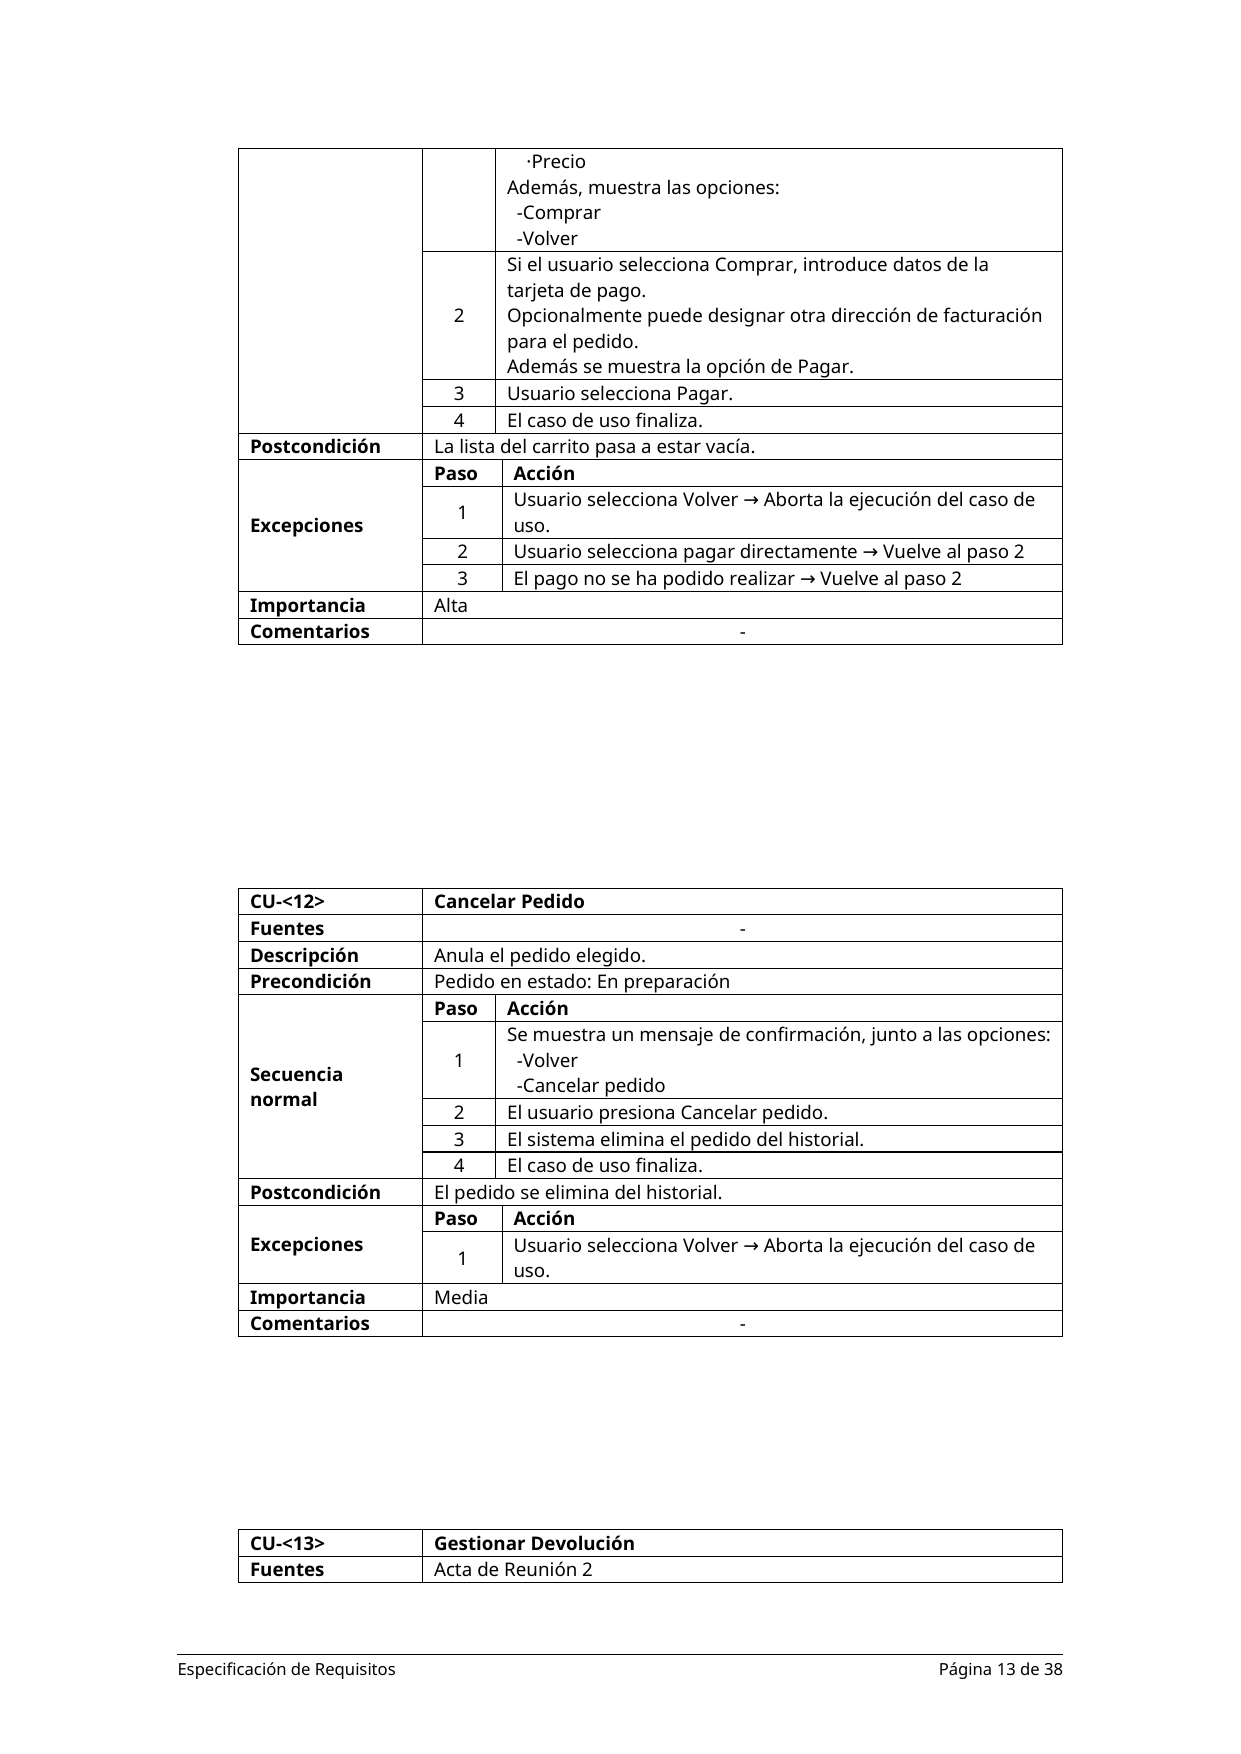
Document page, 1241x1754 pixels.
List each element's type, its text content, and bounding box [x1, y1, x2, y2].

table_cell Excepciones [239, 460, 422, 591]
table_cell El sistema elimina el pedido del historial. [496, 1126, 1062, 1151]
table_cell 3 [423, 380, 495, 406]
table_cell El pago no se ha podido realizar → Vuelve al paso 2 [503, 565, 1062, 591]
table_cell Acción [503, 1206, 1062, 1231]
table_cell Paso [423, 995, 495, 1021]
table_header Cancelar Pedido [423, 889, 1062, 914]
table_cell Fuentes [239, 915, 422, 941]
table_cell Secuencia normal [239, 995, 422, 1178]
table_cell ·Precio Además, muestra las opciones: -Comprar -Volver [496, 149, 1062, 251]
table_cell 2 [423, 1099, 495, 1125]
table_cell 2 [423, 539, 502, 564]
table_cell 3 [423, 1126, 495, 1151]
table_cell Paso [423, 1206, 502, 1231]
table_cell [423, 149, 495, 251]
table_cell Acta de Reunión 2 [423, 1557, 1062, 1582]
table_cell El usuario presiona Cancelar pedido. [496, 1099, 1062, 1125]
table_cell Pedido en estado: En preparación [423, 969, 1062, 994]
table_cell Importancia [239, 592, 422, 617]
table_cell Acción [496, 995, 1062, 1021]
table_header CU-<13> [239, 1530, 422, 1556]
table_cell Usuario selecciona pagar directamente → Vuelve al paso 2 [503, 539, 1062, 564]
table_cell Usuario selecciona Volver → Aborta la ejecución del caso de uso. [503, 487, 1062, 538]
table_cell 4 [423, 407, 495, 432]
table_cell Si el usuario selecciona Comprar, introduce datos de la tarjeta de pago. Opcionalmente puede designar otra dirección de facturación para el pedido. Además se muestra la opción de Pagar. [496, 252, 1062, 379]
table_cell 2 [423, 252, 495, 379]
table_cell La lista del carrito pasa a estar vacía. [423, 434, 1062, 459]
table_cell El pedido se elimina del historial. [423, 1179, 1062, 1204]
table_cell Media [423, 1284, 1062, 1310]
table_cell Importancia [239, 1284, 422, 1310]
table_cell Postcondición [239, 1179, 422, 1204]
table_cell Excepciones [239, 1206, 422, 1283]
table_cell Se muestra un mensaje de confirmación, junto a las opciones: -Volver -Cancelar pedido [496, 1022, 1062, 1098]
table_cell El caso de uso finaliza. [496, 1153, 1062, 1178]
table_cell Anula el pedido elegido. [423, 942, 1062, 967]
table_cell 1 [423, 487, 502, 538]
table_cell Comentarios [239, 619, 422, 644]
table_header CU-<12> [239, 889, 422, 914]
table_cell 4 [423, 1153, 495, 1178]
table_cell - [423, 915, 1062, 941]
table_cell Acción [503, 460, 1062, 486]
table_cell Paso [423, 460, 502, 486]
table_cell Precondición [239, 969, 422, 994]
table_cell 3 [423, 565, 502, 591]
table_cell Postcondición [239, 434, 422, 459]
table_cell - [423, 619, 1062, 644]
table_cell Usuario selecciona Pagar. [496, 380, 1062, 406]
table_cell - [423, 1311, 1062, 1336]
table_cell Fuentes [239, 1557, 422, 1582]
table_cell 1 [423, 1022, 495, 1098]
table_cell Comentarios [239, 1311, 422, 1336]
table_cell Descripción [239, 942, 422, 967]
table_cell Usuario selecciona Volver → Aborta la ejecución del caso de uso. [503, 1232, 1062, 1283]
table_cell Alta [423, 592, 1062, 617]
table_cell 1 [423, 1232, 502, 1283]
table_header Gestionar Devolución [423, 1530, 1062, 1556]
table_cell El caso de uso finaliza. [496, 407, 1062, 432]
